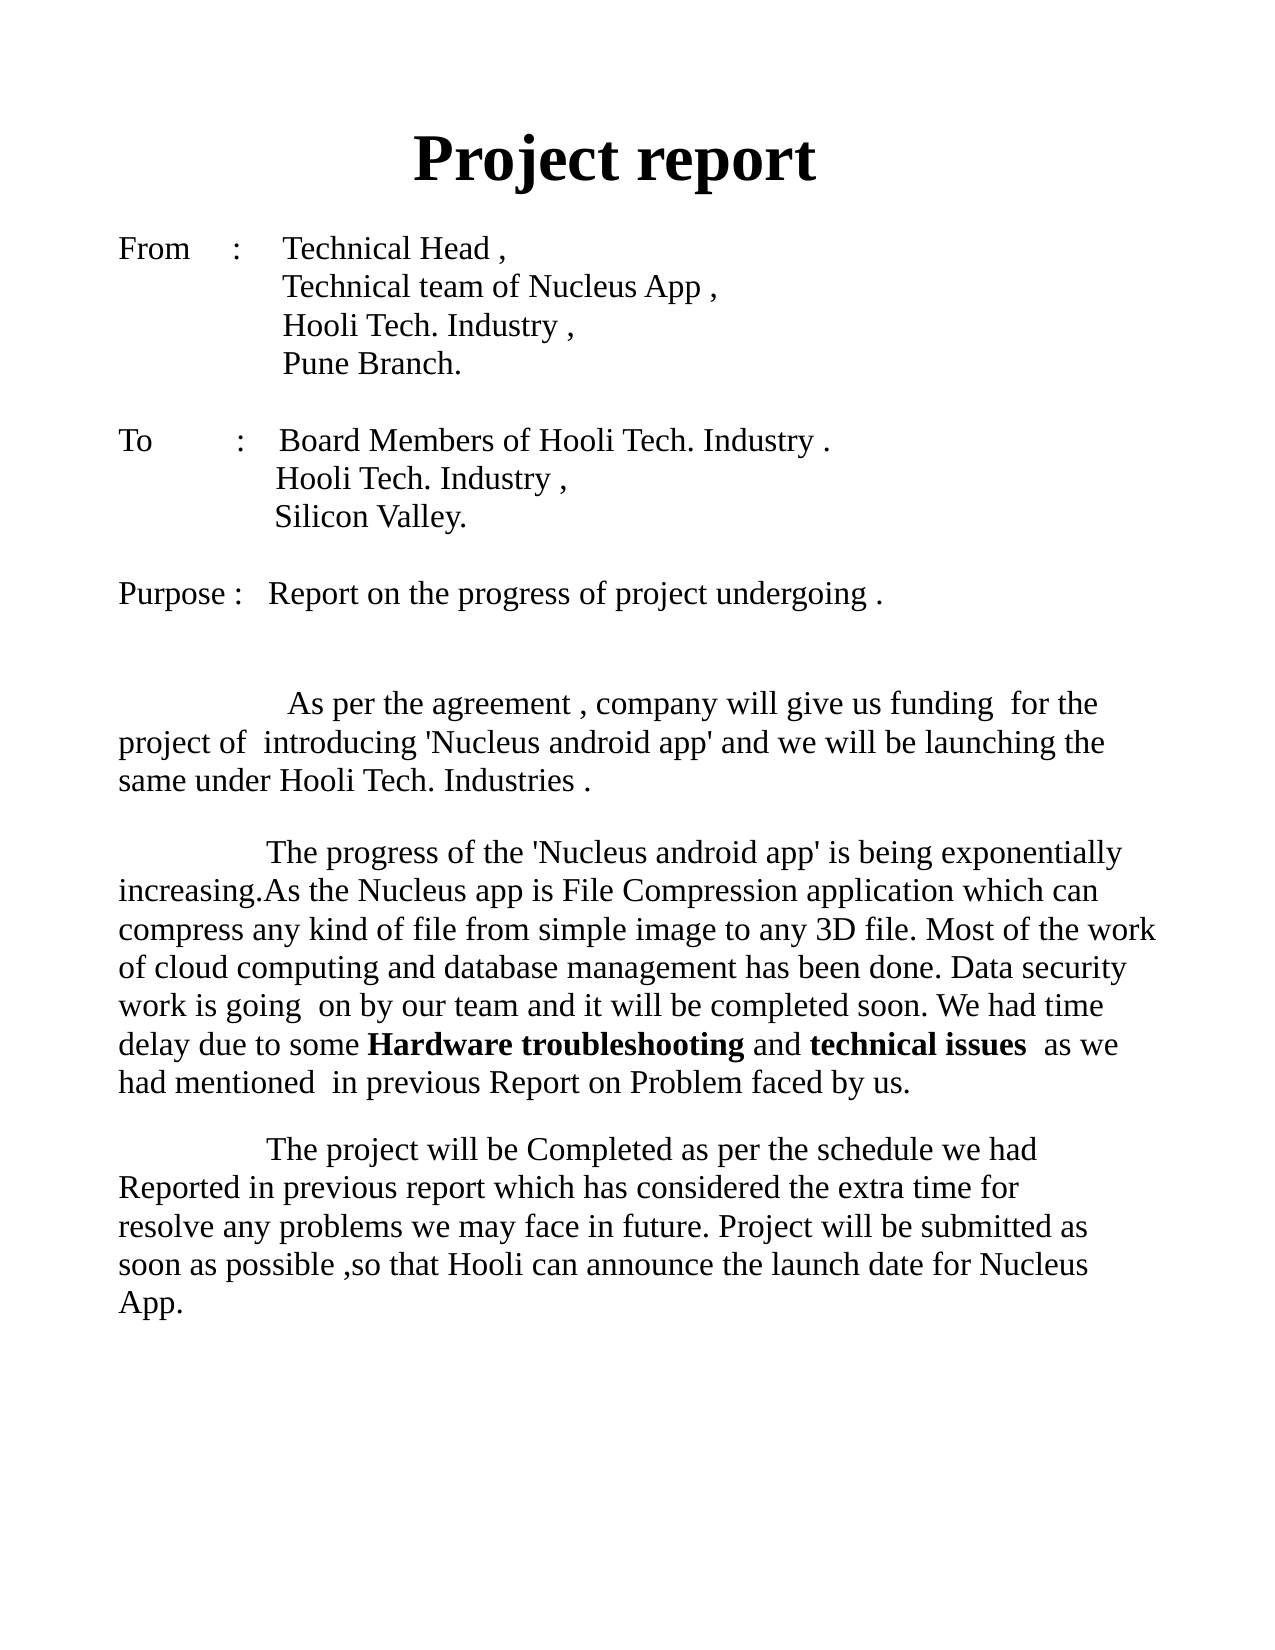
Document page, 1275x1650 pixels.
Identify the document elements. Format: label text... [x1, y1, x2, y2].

text The project will be Completed as per the schedule we had Reported in previous report which has considered the extra time for [118, 1129, 1157, 1206]
text From : Technical Head , [118, 228, 1157, 267]
text Hooli Tech. Industry , [118, 458, 1157, 497]
text To : Board Members of Hooli Tech. Industry . [118, 420, 1157, 458]
text Purpose : Report on the progress of project undergoing . [118, 573, 1157, 612]
text As per the agreement , company will give us funding for the project of introducing 'Nucleus android app' and we will be launching the same under Hooli Tech. Industries . [118, 683, 1157, 798]
text Technical team of Nucleus App , [118, 267, 1157, 305]
text The progress of the 'Nucleus android app' is being exponentially [118, 832, 1157, 870]
text resolve any problems we may face in future. Project will be submitted as soon as possible ,so that Hooli can announce the launch date for Nucleus App. [118, 1206, 1157, 1321]
text Project report [118, 118, 1157, 195]
text Silicon Valley. [118, 497, 1157, 535]
text Pune Branch. [118, 343, 1157, 382]
text increasing.As the Nucleus app is File Compression application which can compress any kind of file from simple image to any 3D file. Most of the work of cloud computing and database management has been done. Data security work is going on by our team and it will be completed soon. We had time delay due to some Hardware troubleshooting and technical issues as we had mentioned in previous Report on Problem faced by us. [118, 870, 1157, 1100]
text Hooli Tech. Industry , [118, 305, 1157, 343]
